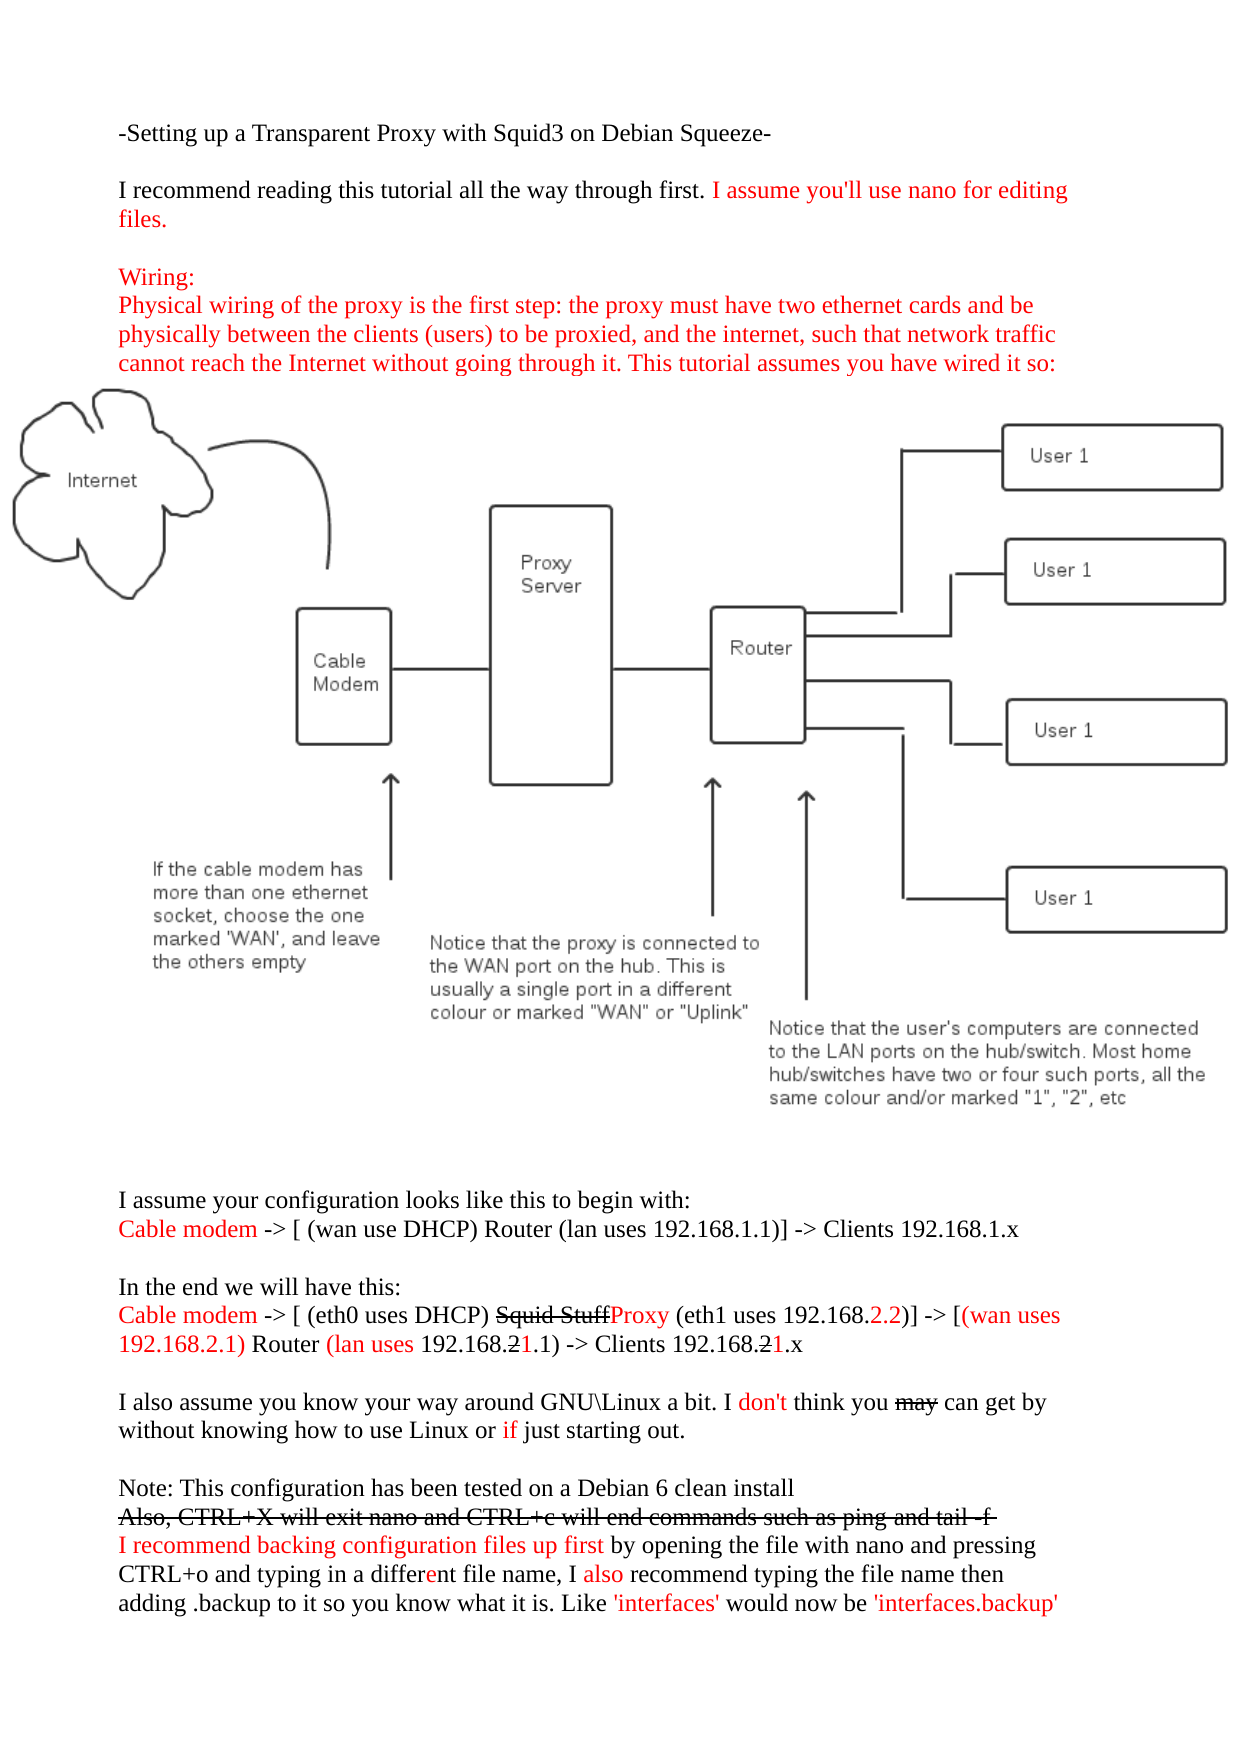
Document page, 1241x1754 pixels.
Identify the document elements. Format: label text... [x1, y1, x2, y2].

text In the end we will have this: [118, 1272, 1122, 1301]
text Also, CTRL+X will exit nano and CTRL+c will end commands such as ping and tail -f [118, 1502, 1122, 1531]
text Note: This configuration has been tested on a Debian 6 clean install [118, 1473, 1122, 1502]
text I recommend backing configuration files up first by opening the file with nano and pressing CTRL+o and typing in a different file name, I also recommend typing the file name then adding .backup to it so you know what it is. Like 'interfaces' would now be 'interfaces.backup' [118, 1531, 1122, 1617]
text Cable modem -> [ (eth0 uses DHCP) Squid StuffProxy (eth1 uses 192.168.2.2)] -> [(wan uses 192.168.2.1) Router (lan uses 192.168.21.1) -> Clients 192.168.21.x [118, 1301, 1122, 1358]
text Wiring: [118, 262, 1122, 291]
text Physical wiring of the proxy is the first step: the proxy must have two ethernet cards and be physically between the clients (users) to be proxied, and the internet, such that network traffic cannot reach the Internet without going through it. This tutorial assumes you have wired it so: [118, 291, 1122, 376]
text -Setting up a Transparent Proxy with Squid3 on Debian Squeeze- [118, 118, 1122, 147]
text I recommend reading this tutorial all the way through first. I assume you'll use nano for editing files. [118, 176, 1122, 233]
text I assume your configuration looks like this to begin with: [118, 1186, 1122, 1214]
text I also assume you know your way around GNU\Linux a bit. I don't think you may can get by without knowing how to use Linux or if just starting out. [118, 1387, 1122, 1444]
picture [0, 376, 1241, 1129]
text Cable modem -> [ (wan use DHCP) Router (lan uses 192.168.1.1)] -> Clients 192.168.1.x [118, 1214, 1122, 1243]
